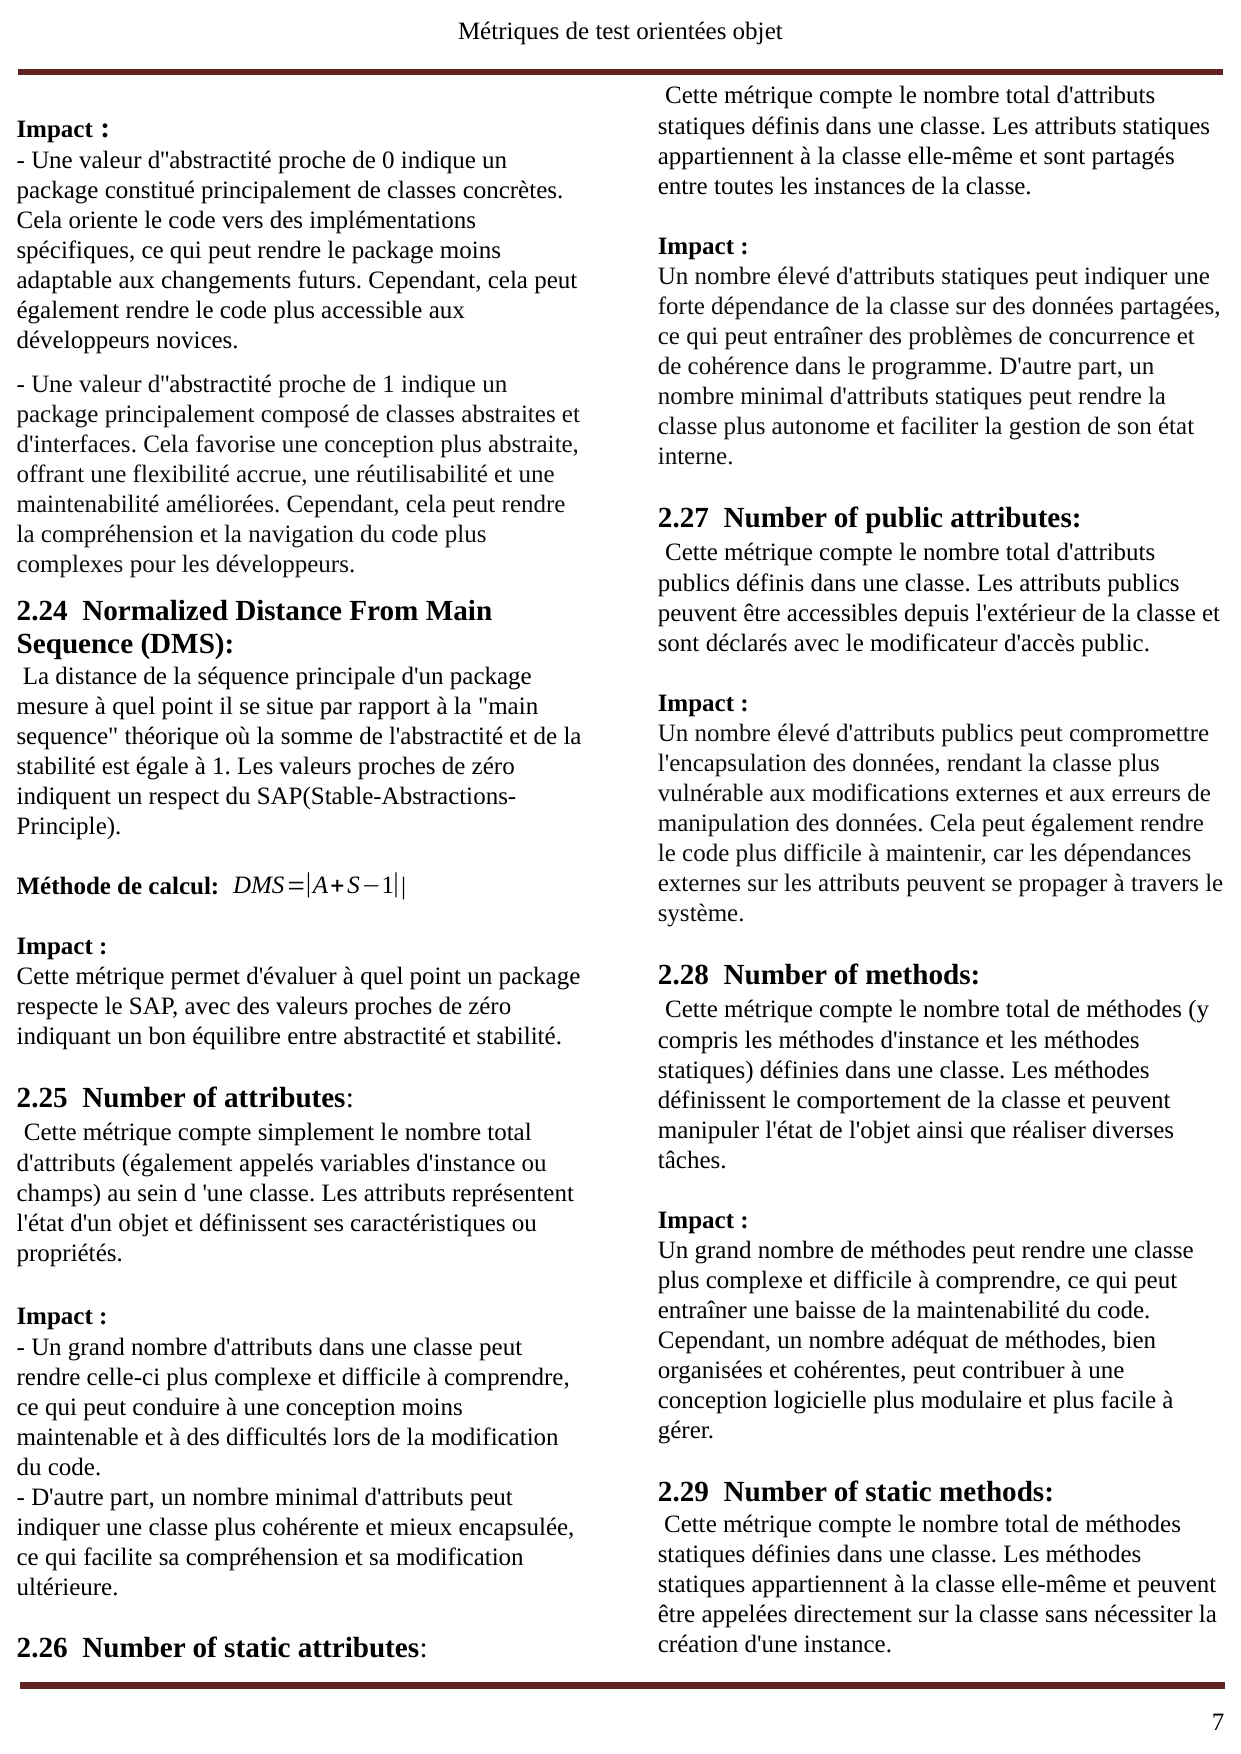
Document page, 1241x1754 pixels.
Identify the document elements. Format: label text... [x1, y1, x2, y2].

list Number of static methods: [658, 1474, 1224, 1508]
list Impact : [16, 930, 583, 960]
text Impact : [658, 230, 1224, 260]
text Impact : [658, 1204, 1224, 1234]
list Impact : [16, 1297, 583, 1330]
list Cette métrique permet d'évaluer à quel point un package respecte le SAP, avec des valeurs proches de zéro indiquant un bon équilibre entre abstractité et stabilité. [16, 960, 583, 1050]
text Impact : [658, 687, 1224, 717]
list Cette métrique compte simplement le nombre total d'attributs (également appelés variables d'instance ou champs) au sein d 'une classe. Les attributs représentent l'état d'un objet et définissent ses caractéristiques ou propriétés. [16, 1113, 583, 1267]
list Number of public attributes: [658, 500, 1224, 533]
list Cette métrique compte le nombre total d'attributs publics définis dans une classe. Les attributs publics peuvent être accessibles depuis l'extérieur de la classe et sont déclarés avec le modificateur d'accès public. [658, 533, 1224, 657]
list - Un grand nombre d'attributs dans une classe peut rendre celle-ci plus complexe et difficile à comprendre, ce qui peut conduire à une conception moins maintenable et à des difficultés lors de la modification du code. [16, 1330, 583, 1480]
list - Une valeur d''abstractité proche de 1 indique un package principalement composé de classes abstraites et d'interfaces. Cela favorise une conception plus abstraite, offrant une flexibilité accrue, une réutilisabilité et une maintenabilité améliorées. Cependant, cela peut rendre la compréhension et la navigation du code plus complexes pour les développeurs. [16, 368, 583, 578]
list Number of static attributes: [16, 1630, 583, 1664]
text Un nombre élevé d'attributs statiques peut indiquer une forte dépendance de la classe sur des données partagées, ce qui peut entraîner des problèmes de concurrence et de cohérence dans le programme. D'autre part, un nombre minimal d'attributs statiques peut rendre la classe plus autonome et faciliter la gestion de son état interne. [658, 260, 1224, 470]
list - D'autre part, un nombre minimal d'attributs peut indiquer une classe plus cohérente et mieux encapsulée, ce qui facilite sa compréhension et sa modification ultérieure. [16, 1480, 583, 1600]
text Un nombre élevé d'attributs publics peut compromettre l'encapsulation des données, rendant la classe plus vulnérable aux modifications externes et aux erreurs de manipulation des données. Cela peut également rendre le code plus difficile à maintenir, car les dépendances externes sur les attributs peuvent se propager à travers le système. [658, 717, 1224, 927]
list Cette métrique compte le nombre total d'attributs statiques définis dans une classe. Les attributs statiques appartiennent à la classe elle-même et sont partagés entre toutes les instances de la classe. [658, 76, 1224, 200]
list Cette métrique compte le nombre total de méthodes statiques définies dans une classe. Les méthodes statiques appartiennent à la classe elle-même et peuvent être appelées directement sur la classe sans nécessiter la création d'une instance. [658, 1508, 1224, 1658]
list Cette métrique compte le nombre total de méthodes (y compris les méthodes d'instance et les méthodes statiques) définies dans une classe. Les méthodes définissent le comportement de la classe et peuvent manipuler l'état de l'objet ainsi que réaliser diverses tâches. [658, 991, 1224, 1174]
list Number of methods: [658, 957, 1224, 991]
list La distance de la séquence principale d'un package mesure à quel point il se situe par rapport à la "main sequence" théorique où la somme de l'abstractité et de la stabilité est égale à 1. Les valeurs proches de zéro indiquent un respect du SAP(Stable-Abstractions-Principle). [16, 660, 583, 840]
list Normalized Distance From Main Sequence (DMS): [16, 593, 583, 660]
list - Une valeur d''abstractité proche de 0 indique un package constitué principalement de classes concrètes. Cela oriente le code vers des implémentations spécifiques, ce qui peut rendre le package moins adaptable aux changements futurs. Cependant, cela peut également rendre le code plus accessible aux développeurs novices. [16, 143, 583, 353]
list Number of attributes: [16, 1080, 583, 1113]
text Un grand nombre de méthodes peut rendre une classe plus complexe et difficile à comprendre, ce qui peut entraîner une baisse de la maintenabilité du code. Cependant, un nombre adéquat de méthodes, bien organisées et cohérentes, peut contribuer à une conception logicielle plus modulaire et plus facile à gérer. [658, 1234, 1224, 1444]
list Méthode de calcul: | [16, 870, 583, 900]
list Impact : [16, 110, 583, 143]
